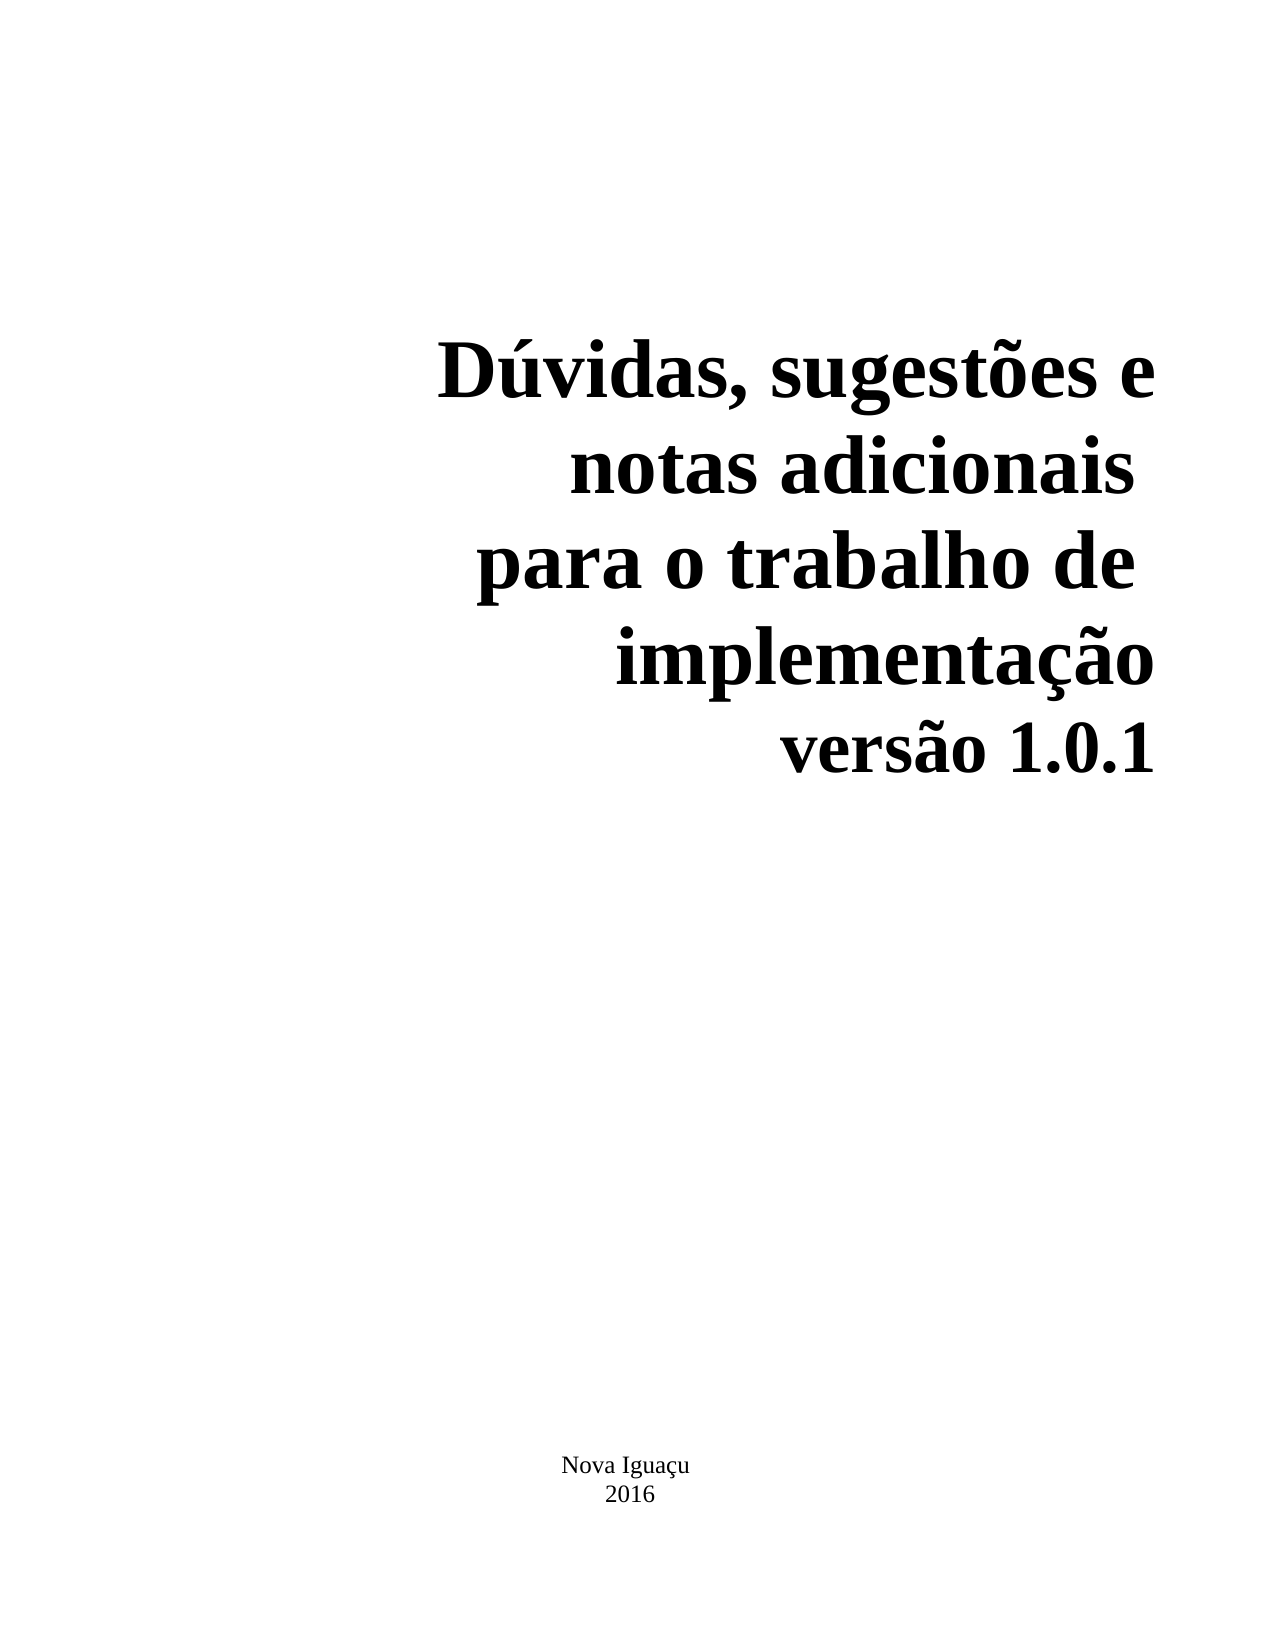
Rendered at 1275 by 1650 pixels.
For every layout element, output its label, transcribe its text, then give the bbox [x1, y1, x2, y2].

text notas adicionais [118, 415, 1157, 511]
text implementação [118, 607, 1157, 703]
text Dúvidas, sugestões e [118, 319, 1157, 415]
text versão 1.0.1 [118, 703, 1157, 789]
text Nova Iguaçu [118, 1450, 1157, 1479]
text para o trabalho de [118, 511, 1157, 607]
text 2016 [118, 1479, 1157, 1508]
